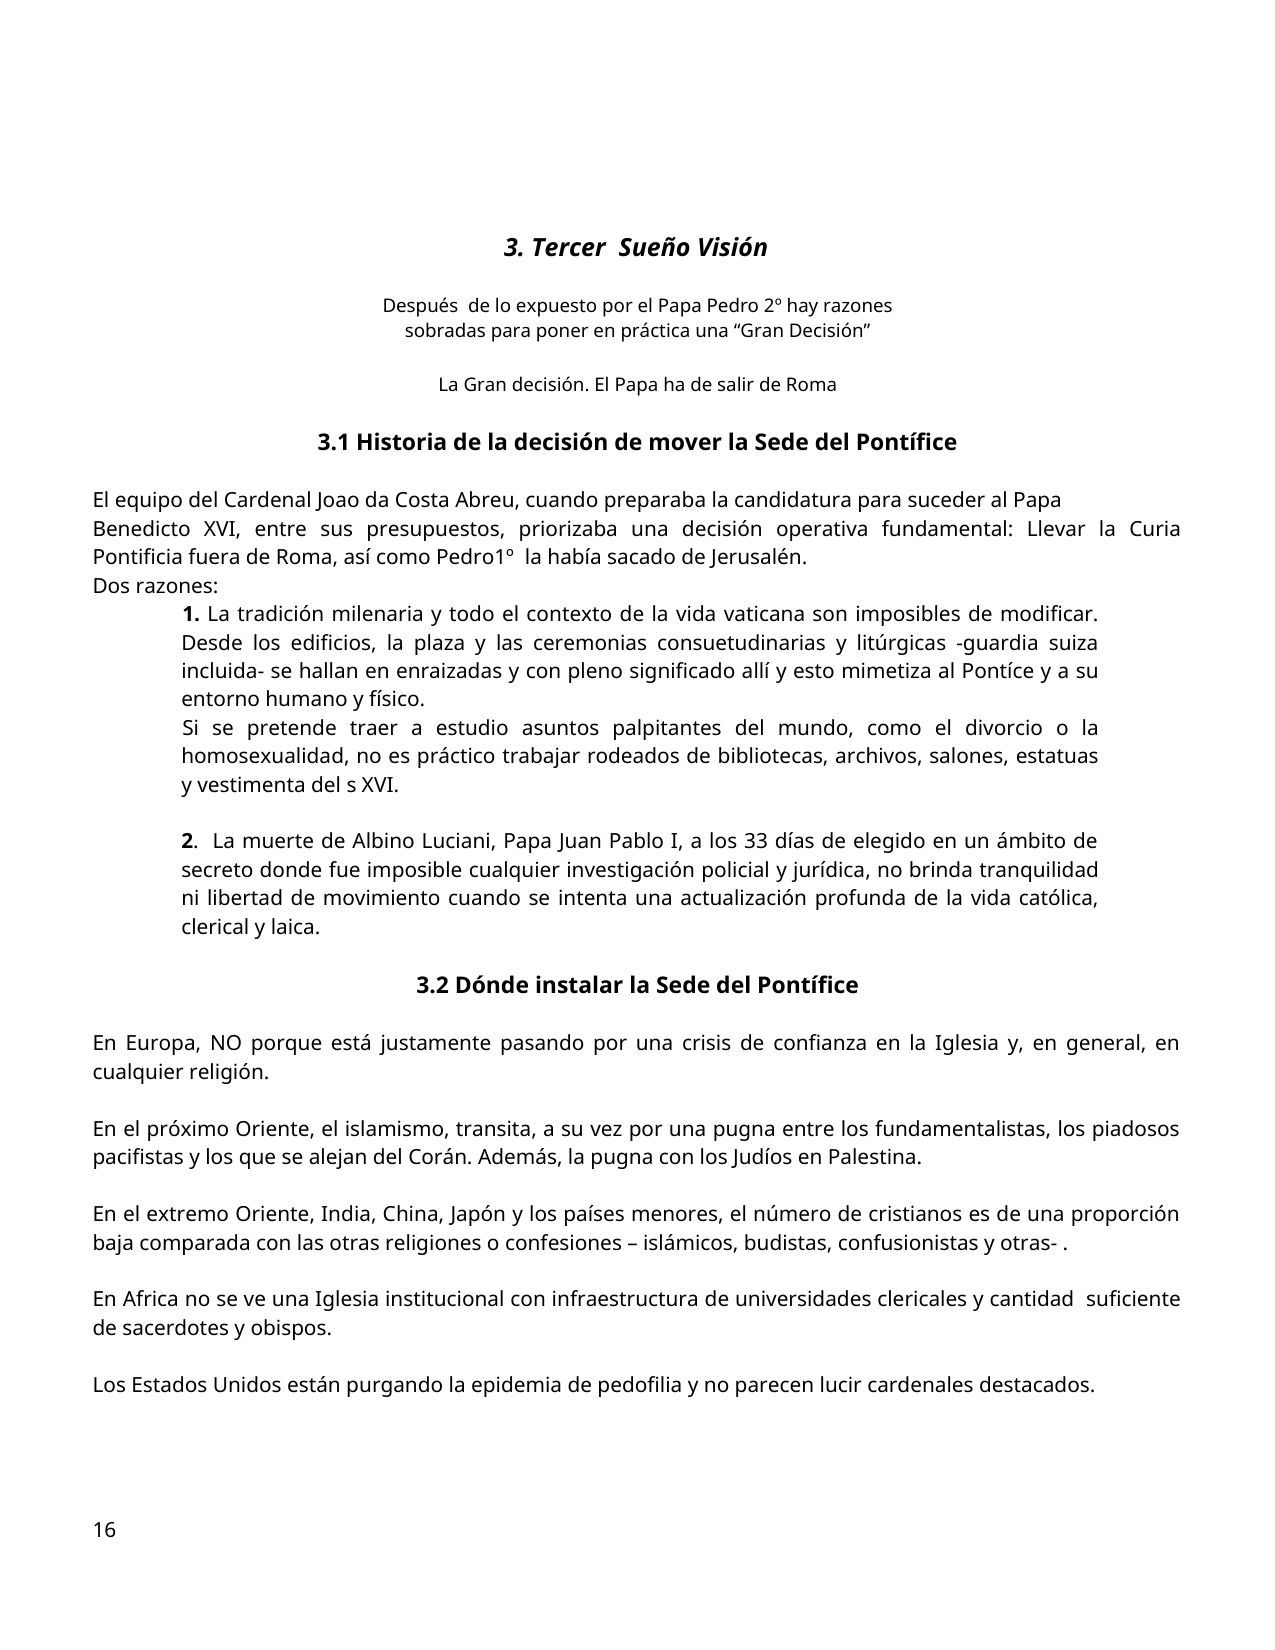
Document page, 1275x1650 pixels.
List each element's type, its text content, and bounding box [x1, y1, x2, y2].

text En el próximo Oriente, el islamismo, transita, a su vez por una pugna entre los fundamentalistas, los piadosos pacifistas y los que se alejan del Corán. Además, la pugna con los Judíos en Palestina. [92, 1114, 1182, 1171]
text Dos razones: [92, 571, 1182, 599]
subtitle 3. Tercer Sueño Visión [92, 230, 1182, 264]
text En el extremo Oriente, India, China, Japón y los países menores, el número de cristianos es de una proporción baja comparada con las otras religiones o confesiones – islámicos, budistas, confusionistas y otras- . [92, 1199, 1182, 1256]
text El equipo del Cardenal Joao da Costa Abreu, cuando preparaba la candidatura para suceder al Papa [92, 485, 1182, 514]
text Después de lo expuesto por el Papa Pedro 2º hay razones [328, 292, 946, 318]
text sobradas para poner en práctica una “Gran Decisión” [328, 318, 946, 343]
text Si se pretende traer a estudio asuntos palpitantes del mundo, como el divorcio o la homosexualidad, no es práctico trabajar rodeados de bibliotecas, archivos, salones, estatuas y vestimenta del s XVI. [181, 713, 1100, 798]
text La Gran decisión. El Papa ha de salir de Roma [328, 372, 946, 397]
text En Africa no se ve una Iglesia institucional con infraestructura de universidades clericales y cantidad suficiente de sacerdotes y obispos. [92, 1284, 1182, 1341]
text Los Estados Unidos están purgando la epidemia de pedofilia y no parecen lucir cardenales destacados. [92, 1370, 1182, 1398]
subtitle 3.2 Dónde instalar la Sede del Pontífice [269, 969, 1005, 1000]
subtitle 3.1 Historia de la decisión de mover la Sede del Pontífice [269, 426, 1005, 457]
text Benedicto XVI, entre sus presupuestos, priorizaba una decisión operativa fundamental: Llevar la Curia Pontificia fuera de Roma, así como Pedro1º la había sacado de Jerusalén. [92, 514, 1182, 571]
text 1. La tradición milenaria y todo el contexto de la vida vaticana son imposibles de modificar. Desde los edificios, la plaza y las ceremonias consuetudinarias y litúrgicas -guardia suiza incluida- se hallan en enraizadas y con pleno significado allí y esto mimetiza al Pontíce y a su entorno humano y físico. [181, 599, 1100, 713]
text 2. La muerte de Albino Luciani, Papa Juan Pablo I, a los 33 días de elegido en un ámbito de secreto donde fue imposible cualquier investigación policial y jurídica, no brinda tranquilidad ni libertad de movimiento cuando se intenta una actualización profunda de la vida católica, clerical y laica. [181, 827, 1100, 940]
text En Europa, NO porque está justamente pasando por una crisis de confianza en la Iglesia y, en general, en cualquier religión. [92, 1028, 1182, 1085]
